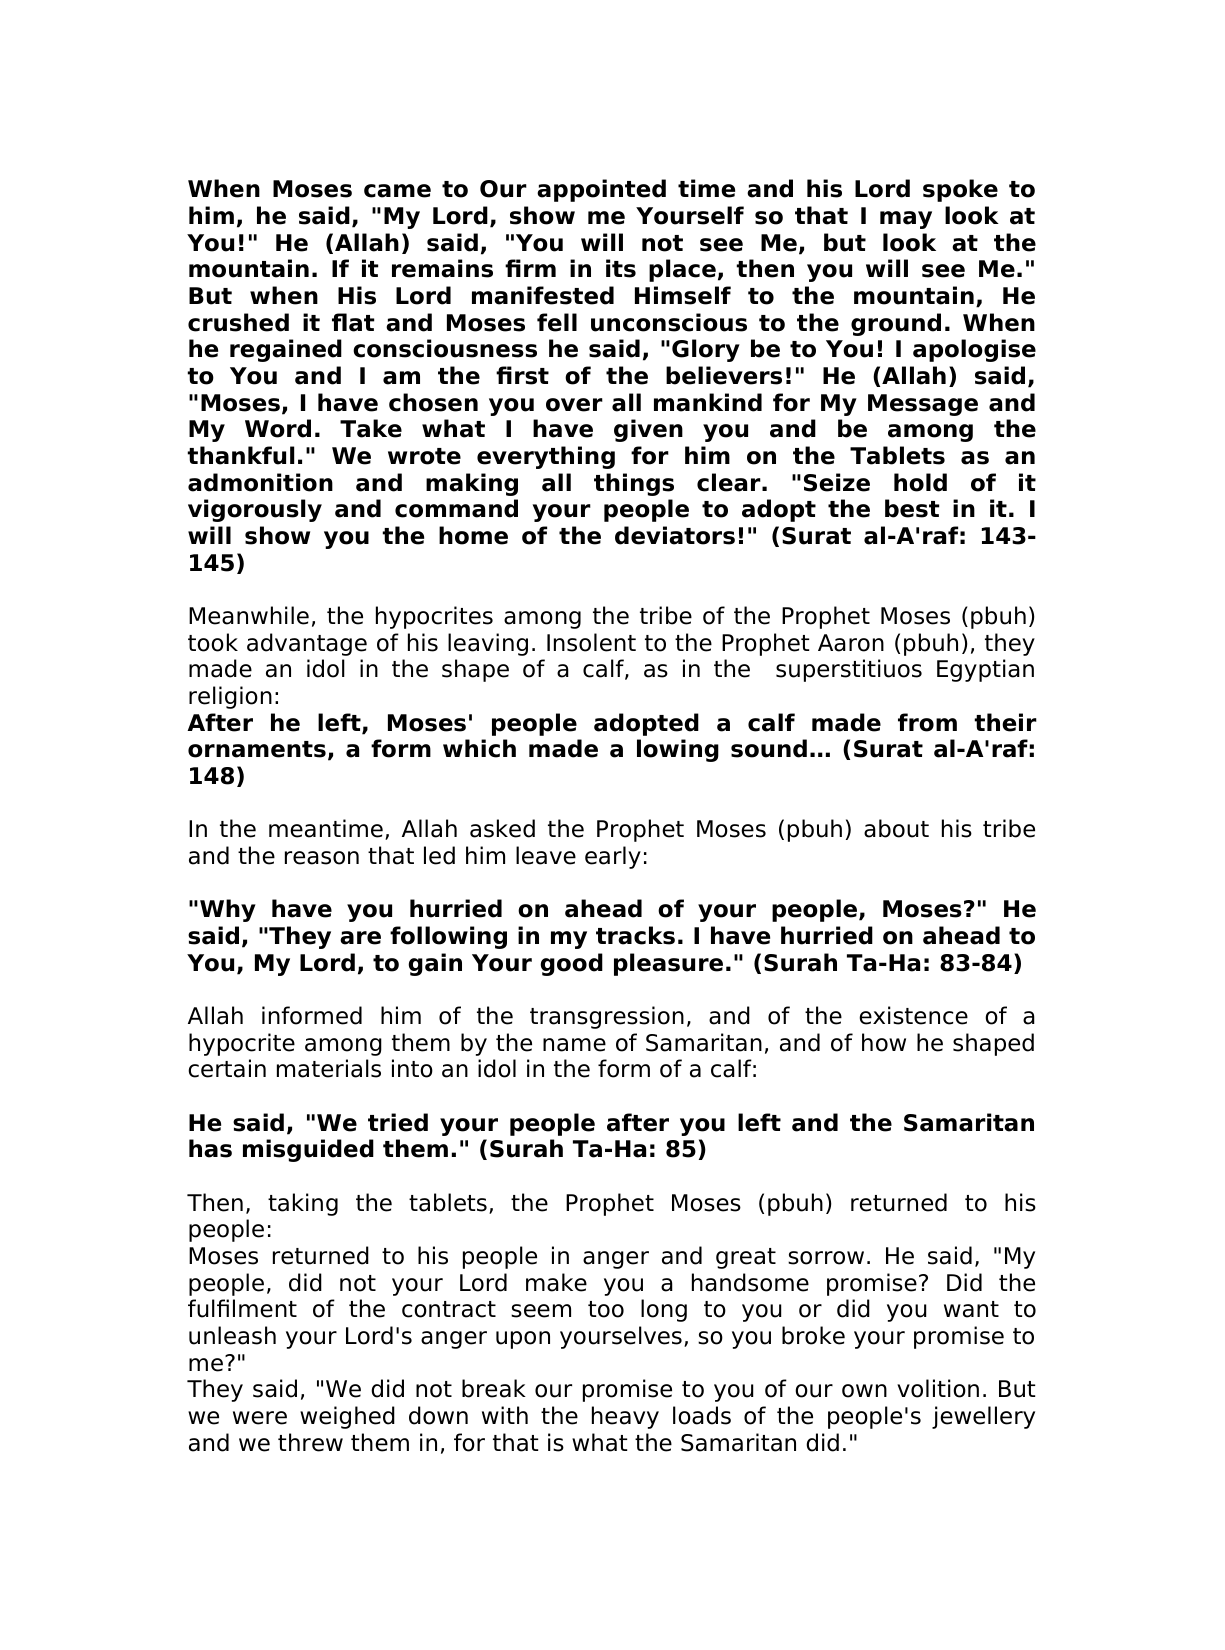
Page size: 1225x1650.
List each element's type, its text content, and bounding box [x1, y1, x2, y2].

text Moses returned to his people in anger and great sorrow. He said, "My people, did not your Lord make you a handsome promise? Did the fulfilment of the contract seem too long to you or did you want to unleash your Lord's anger upon yourselves, so you broke your promise to me?" [187, 1243, 1037, 1377]
text "Why have you hurried on ahead of your people, Moses?" He said, "They are following in my tracks. I have hurried on ahead to You, My Lord, to gain Your good pleasure." (Surah Ta-Ha: 83-84) [187, 897, 1037, 977]
text After he left, Moses' people adopted a calf made from their ornaments, a form which made a lowing sound… (Surat al-A'raf: 148) [187, 710, 1037, 790]
text They said, "We did not break our promise to you of our own volition. But we were weighed down with the heavy loads of the people's jewellery and we threw them in, for that is what the Samaritan did." [187, 1377, 1037, 1457]
text Allah informed him of the transgression, and of the existence of a hypocrite among them by the name of Samaritan, and of how he shaped certain materials into an idol in the form of a calf: [187, 1003, 1037, 1083]
text Then, taking the tablets, the Prophet Moses (pbuh) returned to his people: [187, 1190, 1037, 1243]
text In the meantime, Allah asked the Prophet Moses (pbuh) about his tribe and the reason that led him leave early: [187, 817, 1037, 870]
text When Moses came to Our appointed time and his Lord spoke to him, he said, "My Lord, show me Yourself so that I may look at You!" He (Allah) said, "You will not see Me, but look at the mountain. If it remains firm in its place, then you will see Me." But when His Lord manifested Himself to the mountain, He crushed it flat and Moses fell unconscious to the ground. When he regained consciousness he said, "Glory be to You! I apologise to You and I am the first of the believers!" He (Allah) said, "Moses, I have chosen you over all mankind for My Message and My Word. Take what I have given you and be among the thankful." We wrote everything for him on the Tablets as an admonition and making all things clear. "Seize hold of it vigorously and command your people to adopt the best in it. I will show you the home of the deviators!" (Surat al-A'raf: 143-145) [187, 177, 1037, 577]
text Meanwhile, the hypocrites among the tribe of the Prophet Moses (pbuh) took advantage of his leaving. Insolent to the Prophet Aaron (pbuh), they made an idol in the shape of a calf, as in the superstitiuos Egyptian religion: [187, 603, 1037, 710]
text He said, "We tried your people after you left and the Samaritan has misguided them." (Surah Ta-Ha: 85) [187, 1110, 1037, 1163]
